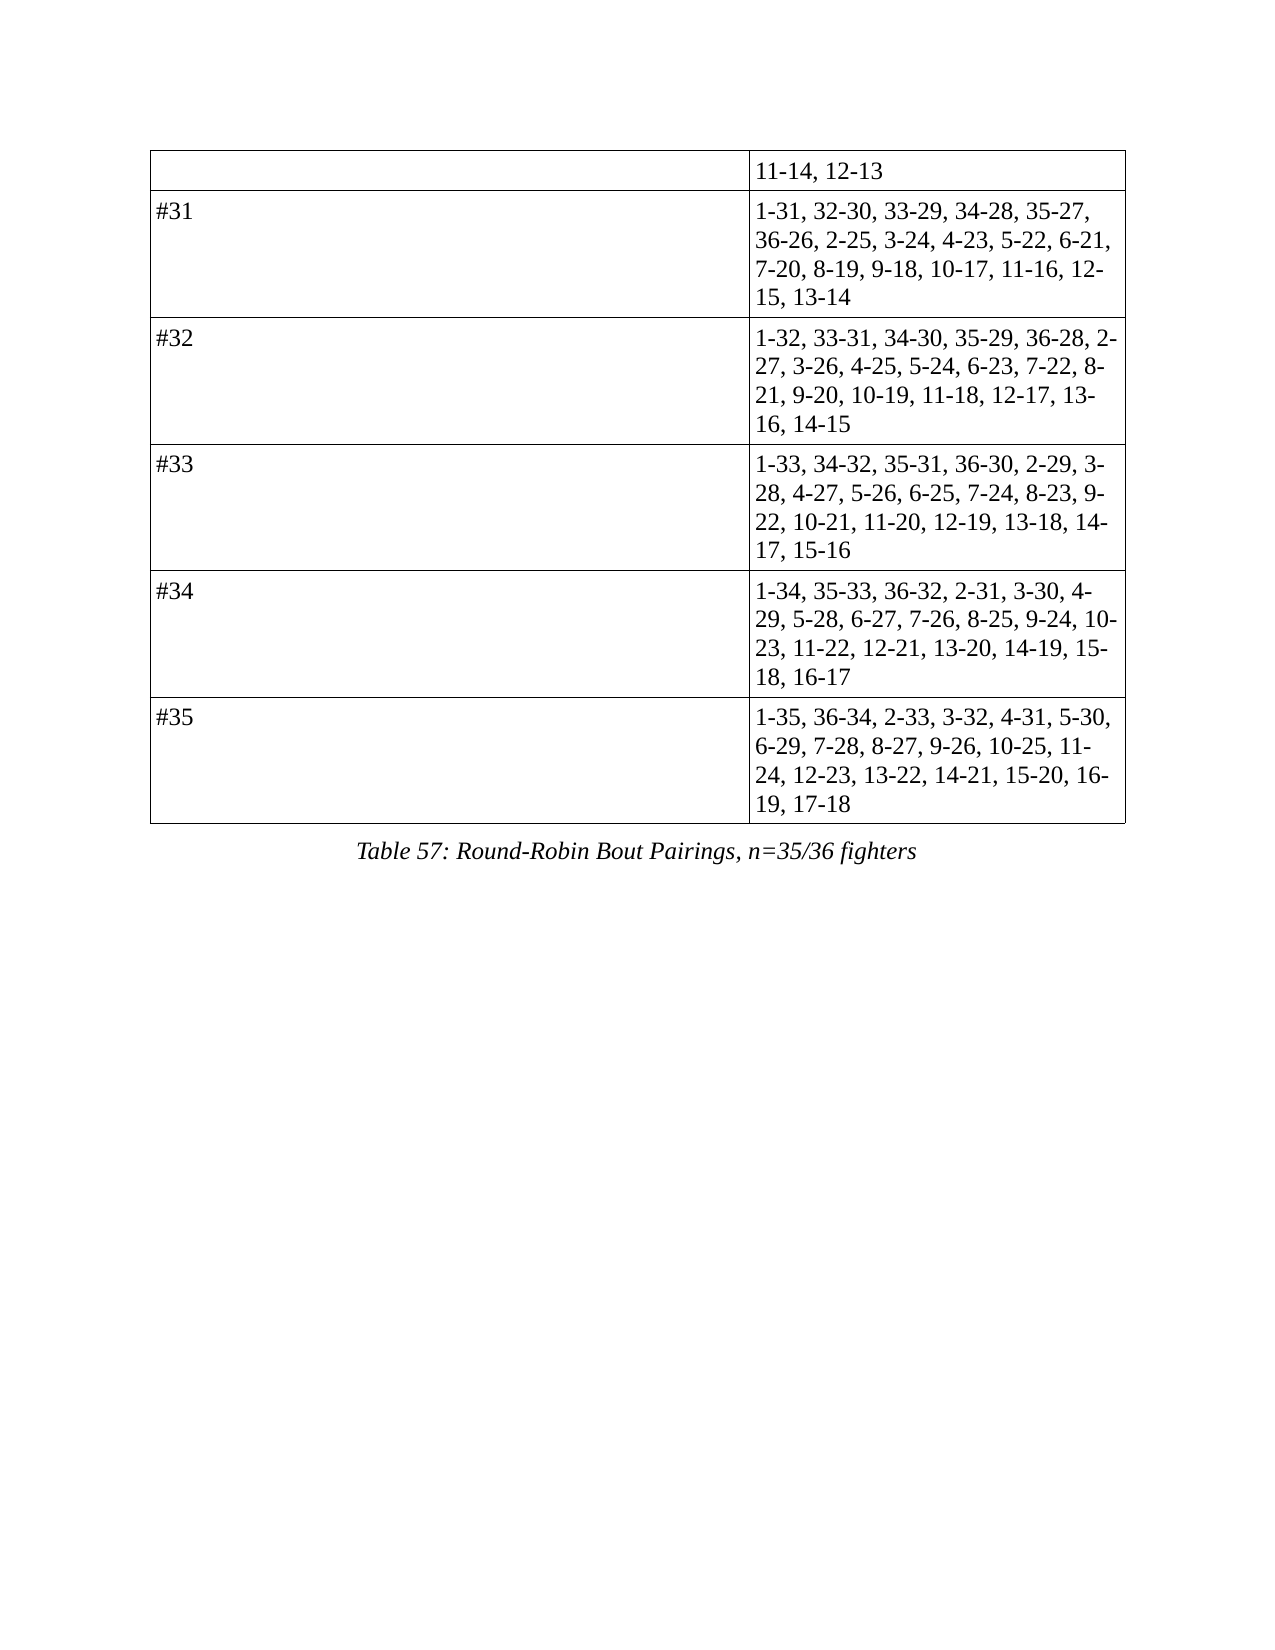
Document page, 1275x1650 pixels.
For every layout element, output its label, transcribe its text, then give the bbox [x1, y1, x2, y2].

table_cell [151, 151, 749, 190]
table_cell 11-14, 12-13 [750, 151, 1125, 190]
table_cell 1-35, 36-34, 2-33, 3-32, 4-31, 5-30, 6-29, 7-28, 8-27, 9-26, 10-25, 11-24, 12-23, 13-22, 14-21, 15-20, 16-19, 17-18 [750, 698, 1125, 823]
table_cell 1-34, 35-33, 36-32, 2-31, 3-30, 4-29, 5-28, 6-27, 7-26, 8-25, 9-24, 10-23, 11-22, 12-21, 13-20, 14-19, 15-18, 16-17 [750, 571, 1125, 697]
text Table 57: Round-Robin Bout Pairings, n=35/36 fighters [150, 836, 1125, 864]
table_cell #31 [151, 191, 749, 317]
table_cell #32 [151, 318, 749, 443]
table_cell 1-32, 33-31, 34-30, 35-29, 36-28, 2-27, 3-26, 4-25, 5-24, 6-23, 7-22, 8-21, 9-20, 10-19, 11-18, 12-17, 13-16, 14-15 [750, 318, 1125, 443]
table_cell #35 [151, 698, 749, 823]
table_cell #34 [151, 571, 749, 697]
table_cell 1-33, 34-32, 35-31, 36-30, 2-29, 3-28, 4-27, 5-26, 6-25, 7-24, 8-23, 9-22, 10-21, 11-20, 12-19, 13-18, 14-17, 15-16 [750, 445, 1125, 570]
table_cell #33 [151, 445, 749, 570]
table_cell 1-31, 32-30, 33-29, 34-28, 35-27, 36-26, 2-25, 3-24, 4-23, 5-22, 6-21, 7-20, 8-19, 9-18, 10-17, 11-16, 12-15, 13-14 [750, 191, 1125, 317]
